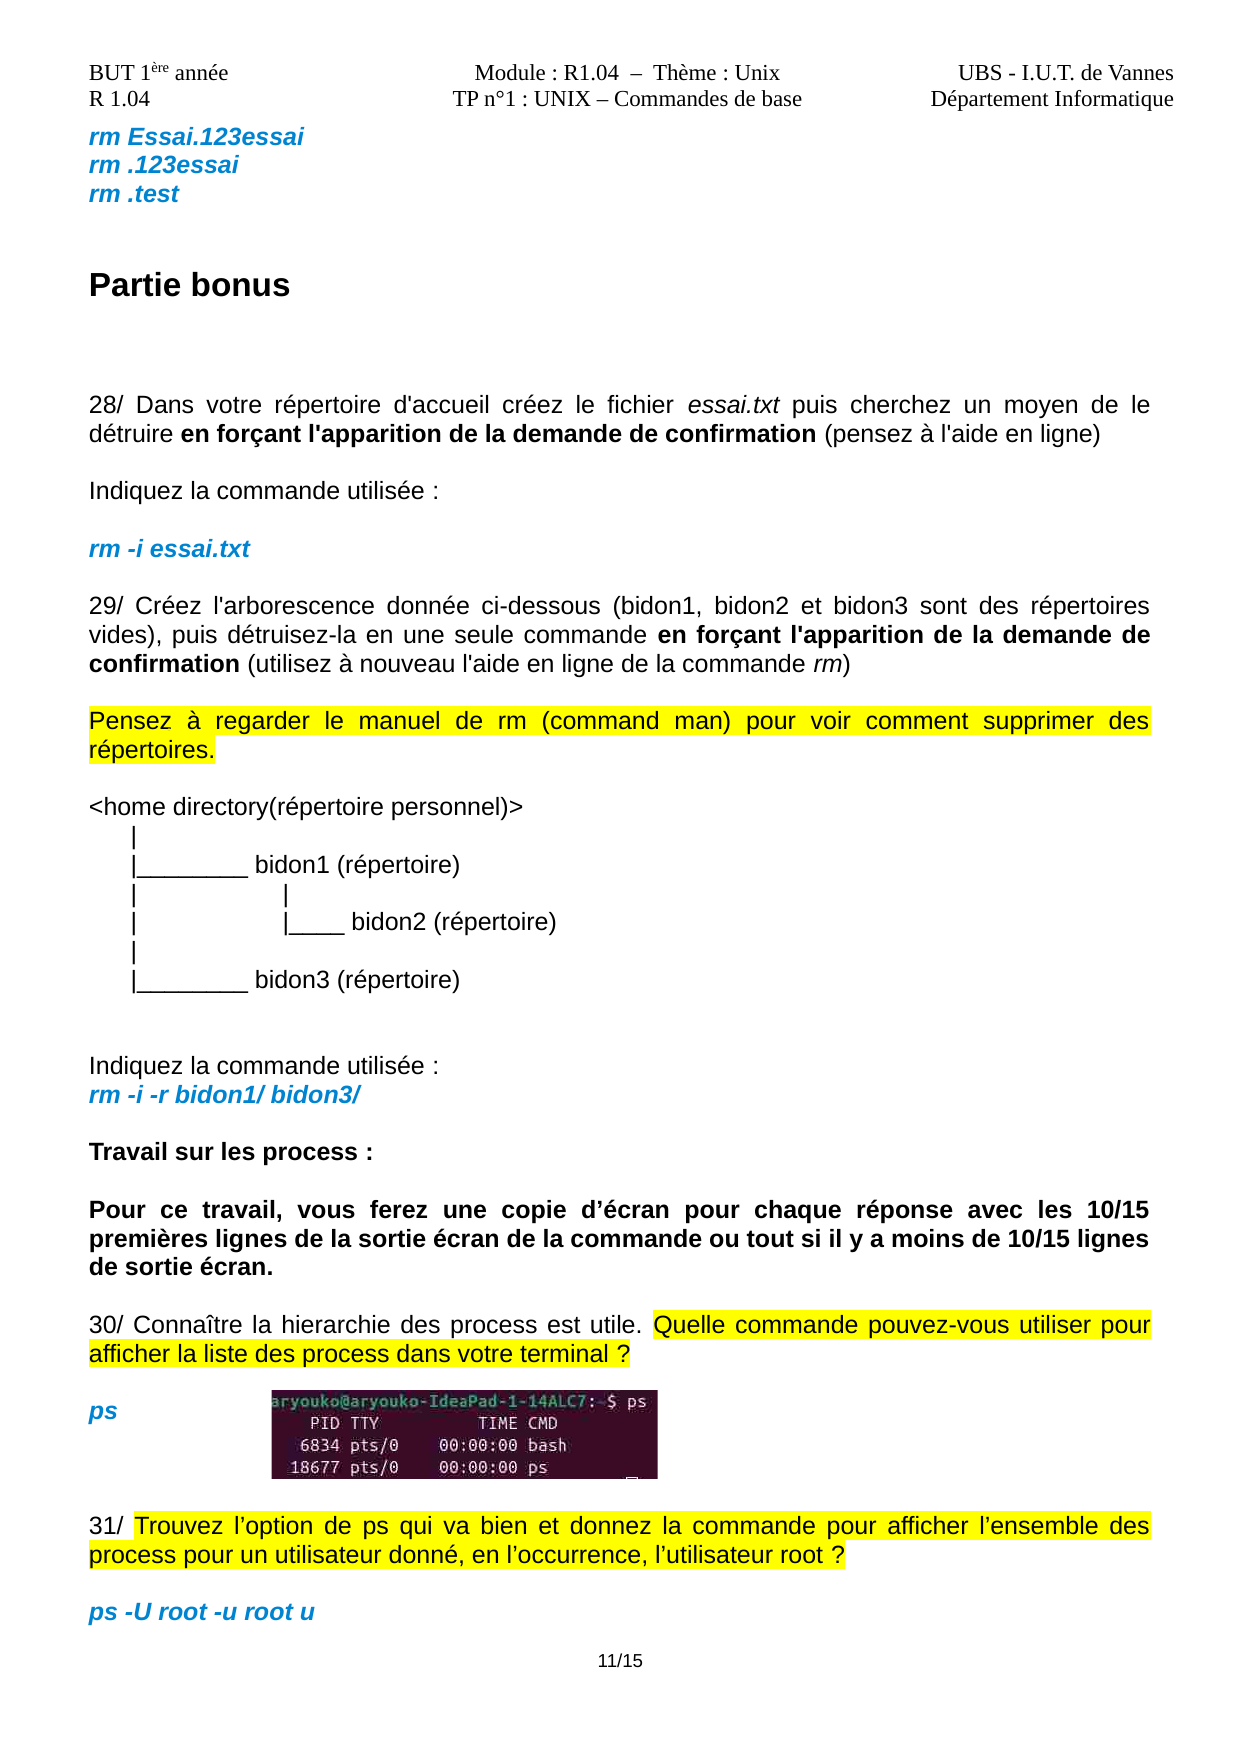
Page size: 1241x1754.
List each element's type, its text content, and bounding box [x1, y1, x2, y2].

text Pensez à regarder le manuel de rm (command man) pour voir comment supprimer des répertoires. [89, 706, 1151, 764]
text 30/ Connaître la hierarchie des process est utile. Quelle commande pouvez-vous utiliser pour afficher la liste des process dans votre terminal ? [89, 1310, 1151, 1367]
text [658, 1396, 1151, 1425]
text <home directory(répertoire personnel)> [89, 792, 1151, 821]
text |________ bidon1 (répertoire) [89, 850, 1151, 879]
picture [271, 1390, 658, 1479]
text ps -U root -u root u [89, 1597, 1151, 1626]
text | |____ bidon2 (répertoire) [89, 907, 1151, 936]
text rm .test [89, 179, 1151, 208]
text 29/ Créez l'arborescence donnée ci-dessous (bidon1, bidon2 et bidon3 sont des répertoires vides), puis détruisez-la en une seule commande en forçant l'apparition de la demande de confirmation (utilisez à nouveau l'aide en ligne de la commande rm) [89, 591, 1151, 677]
text rm -i essai.txt [89, 534, 1151, 562]
text Partie bonus [89, 265, 1151, 304]
text Indiquez la commande utilisée : [89, 1051, 1151, 1080]
text 31/ Trouvez l’option de ps qui va bien et donnez la commande pour afficher l’ensemble des process pour un utilisateur donné, en l’occurrence, l’utilisateur root ? [89, 1511, 1151, 1569]
text | [89, 936, 1151, 965]
text rm Essai.123essai [89, 121, 1151, 150]
text rm -i -r bidon1/ bidon3/ [89, 1080, 1151, 1109]
text ps [89, 1396, 271, 1425]
text rm .123essai [89, 150, 1151, 179]
text | | [89, 879, 1151, 907]
text 28/ Dans votre répertoire d'accueil créez le fichier essai.txt puis cherchez un moyen de le détruire en forçant l'apparition de la demande de confirmation (pensez à l'aide en ligne) [89, 390, 1151, 447]
text Pour ce travail, vous ferez une copie d’écran pour chaque réponse avec les 10/15 premières lignes de la sortie écran de la commande ou tout si il y a moins de 10/15 lignes de sortie écran. [89, 1195, 1151, 1281]
text | [89, 821, 1151, 850]
text |________ bidon3 (répertoire) [89, 965, 1151, 994]
text Travail sur les process : [89, 1137, 1151, 1166]
text Indiquez la commande utilisée : [89, 476, 1151, 505]
